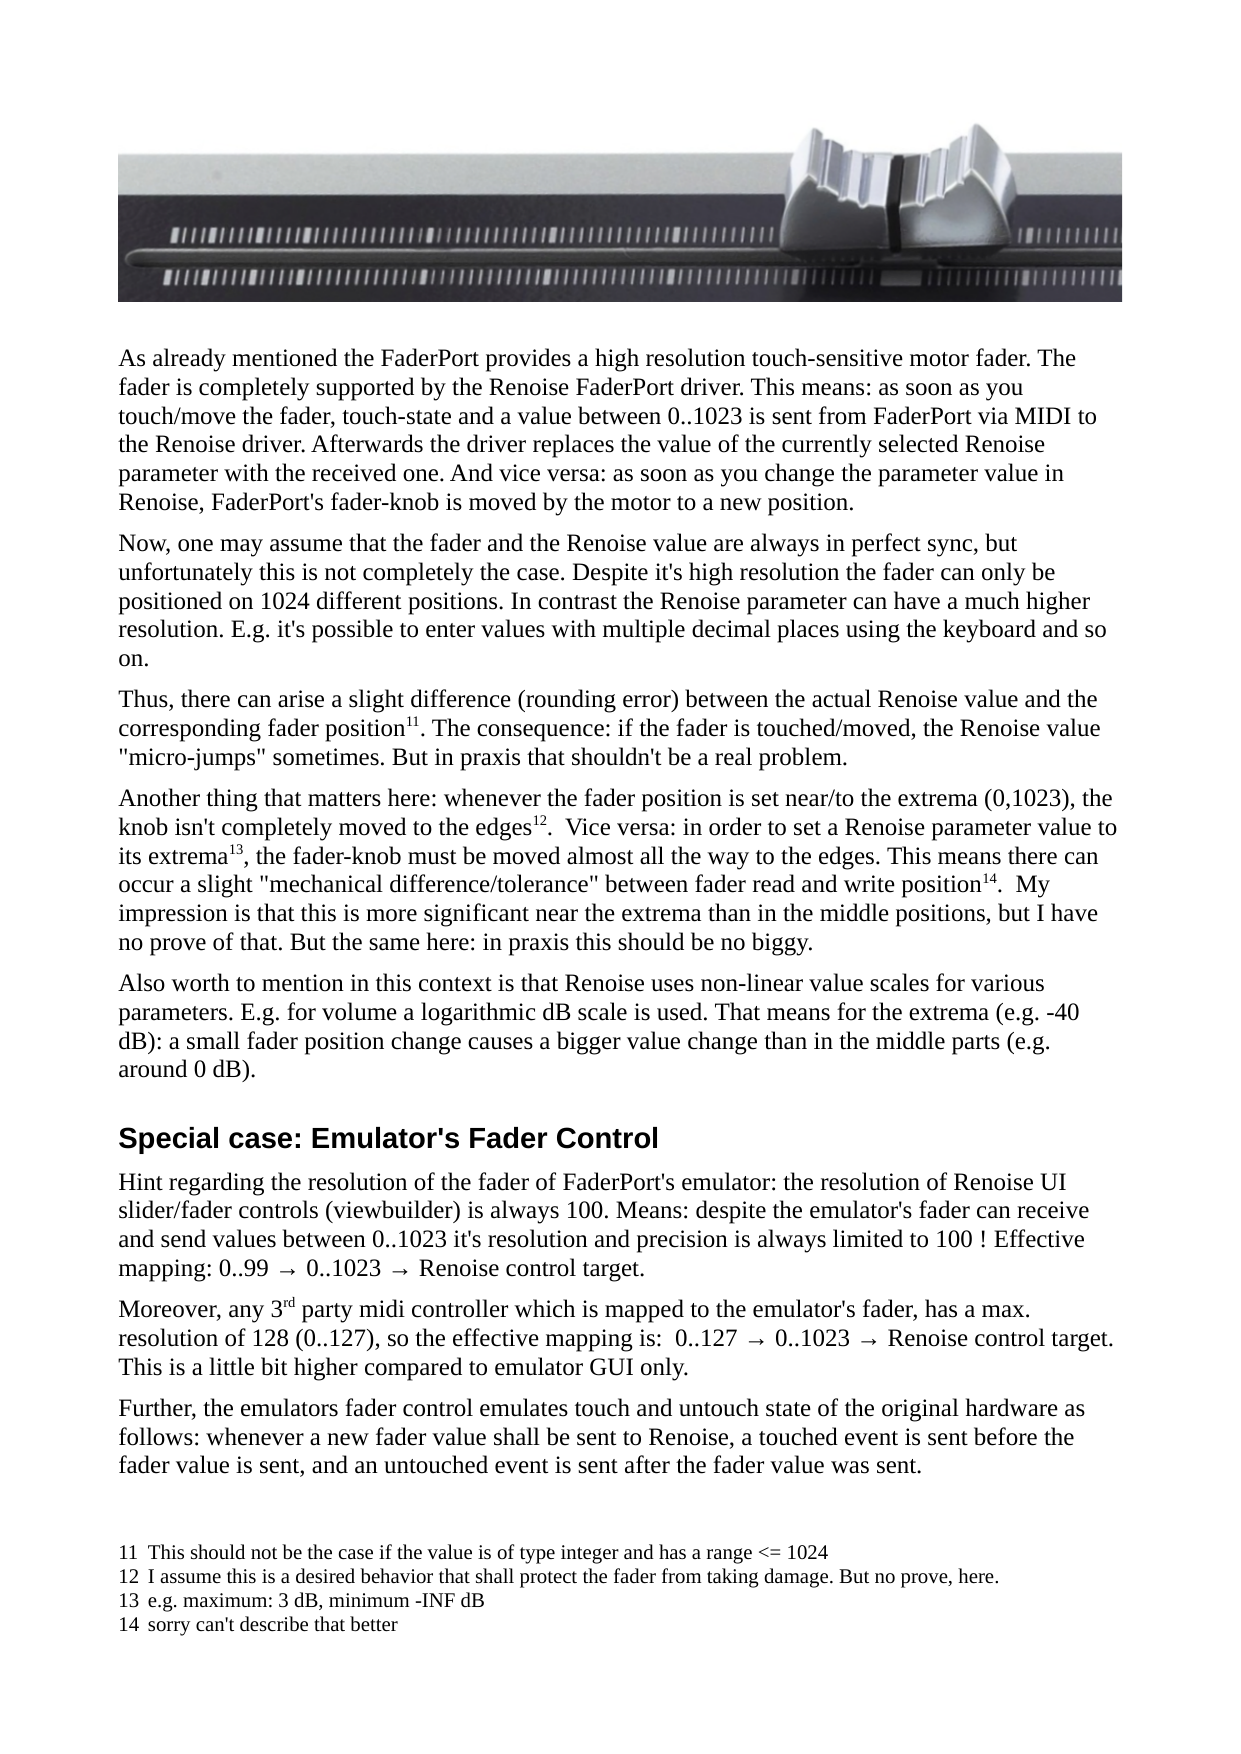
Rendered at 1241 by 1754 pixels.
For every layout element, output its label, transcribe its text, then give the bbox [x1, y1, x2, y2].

text Moreover, any 3rd party midi controller which is mapped to the emulator's fader, has a max. resolution of 128 (0..127), so the effective mapping is: 0..127 → 0..1023 → Renoise control target. This is a little bit higher compared to emulator GUI only. [118, 1294, 1122, 1381]
text As already mentioned the FaderPort provides a high resolution touch-sensitive motor fader. The fader is completely supported by the Renoise FaderPort driver. This means: as soon as you touch/move the fader, touch-state and a value between 0..1023 is sent from FaderPort via MIDI to the Renoise driver. Afterwards the driver replaces the value of the currently selected Renoise parameter with the received one. And vice versa: as soon as you change the parameter value in Renoise, FaderPort's fader-knob is moved by the motor to a new position. [118, 343, 1122, 516]
text Thus, there can arise a slight difference (rounding error) between the actual Renoise value and the corresponding fader position. The consequence: if the fader is touched/moved, the Renoise value "micro-jumps" sometimes. But in praxis that shouldn't be a real problem. [118, 684, 1122, 771]
text Now, one may assume that the fader and the Renoise value are always in perfect sync, but unfortunately this is not completely the case. Despite it's high resolution the fader can only be positioned on 1024 different positions. In contrast the Renoise parameter can have a much higher resolution. E.g. it's possible to enter values with multiple decimal places using the keyboard and so on. [118, 528, 1122, 672]
text e.g. maximum: 3 dB, minimum -INF dB [118, 1588, 1122, 1612]
text I assume this is a desired behavior that shall protect the fader from taking damage. But no prove, here. [118, 1564, 1122, 1588]
text Also worth to mention in this context is that Renoise uses non-linear value scales for various parameters. E.g. for volume a logarithmic dB scale is used. That means for the extrema (e.g. -40 dB): a small fader position change causes a bigger value change than in the middle parts (e.g. around 0 dB). [118, 968, 1122, 1083]
subtitle Special case: Emulator's Fader Control [118, 1121, 1122, 1154]
text Another thing that matters here: whenever the fader position is set near/to the extrema (0,1023), the knob isn't completely moved to the edges. Vice versa: in order to set a Renoise parameter value to its extrema, the fader-knob must be moved almost all the way to the edges. This means there can occur a slight "mechanical difference/tolerance" between fader read and write position. My impression is that this is more significant near the extrema than in the middle positions, but I have no prove of that. But the same here: in praxis this should be no biggy. [118, 783, 1122, 956]
text Further, the emulators fader control emulates touch and untouch state of the original hardware as follows: whenever a new fader value shall be sent to Renoise, a touched event is sent before the fader value is sent, and an untouched event is sent after the fader value was sent. [118, 1393, 1122, 1479]
text Hint regarding the resolution of the fader of FaderPort's emulator: the resolution of Renoise UI slider/fader controls (viewbuilder) is always 100. Means: despite the emulator's fader can receive and send values between 0..1023 it's resolution and precision is always limited to 100 ! Effective mapping: 0..99 → 0..1023 → Renoise control target. [118, 1167, 1122, 1282]
picture [118, 118, 1123, 302]
text sorry can't describe that better [118, 1612, 1122, 1636]
text This should not be the case if the value is of type integer and has a range <= 1024 [118, 1539, 1122, 1564]
